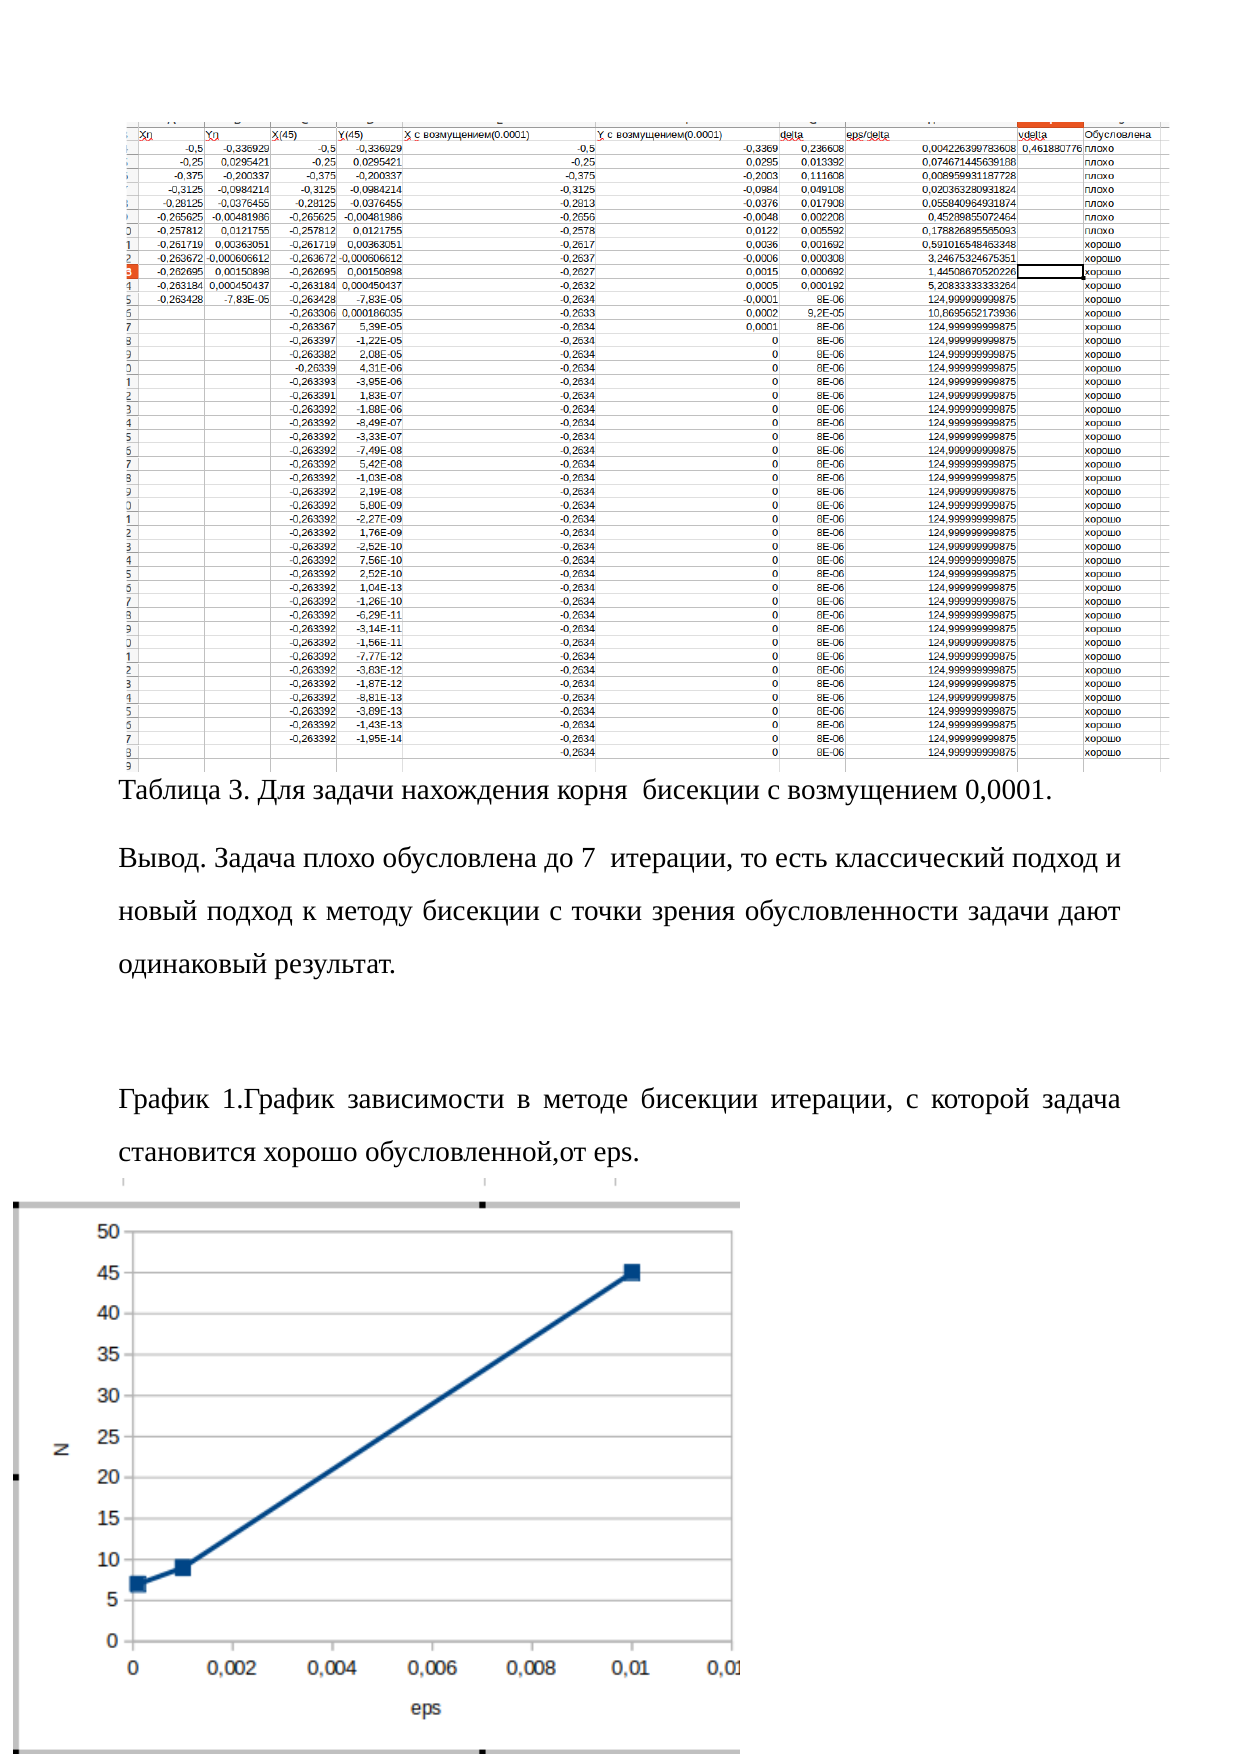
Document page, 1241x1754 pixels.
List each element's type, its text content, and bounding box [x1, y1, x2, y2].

text Таблица 3. Для задачи нахождения корня бисекции с возмущением 0,0001. [118, 118, 1122, 806]
picture [33, 1261, 425, 1754]
text Вывод. Задача плохо обусловлена до 7 итерации, то есть классический подход и новый подход к методу бисекции с точки зрения обусловленности задачи дают одинаковый результат. [118, 820, 1122, 979]
text График 1.График зависимости в методе бисекции итерации, с которой задача становится хорошо обусловленной,от eps. [118, 1062, 1122, 1168]
picture [126, 122, 359, 772]
